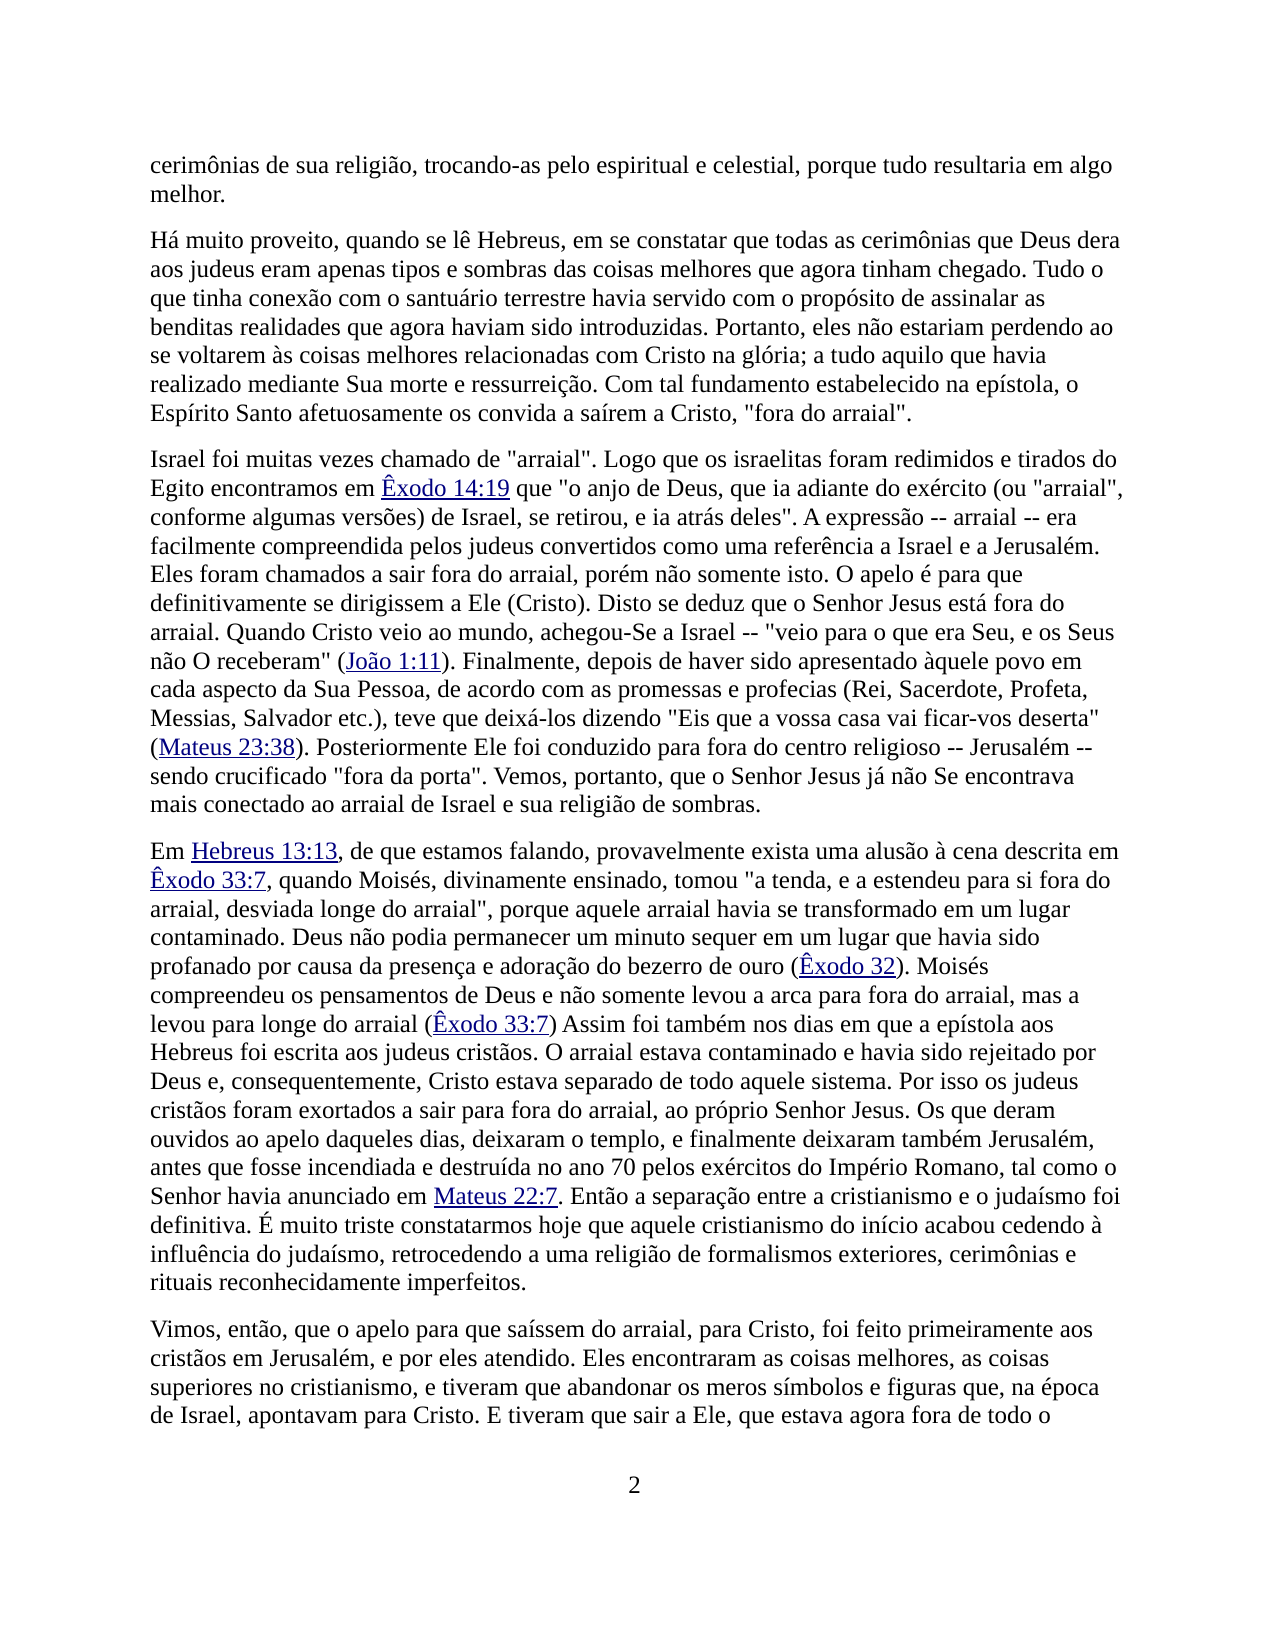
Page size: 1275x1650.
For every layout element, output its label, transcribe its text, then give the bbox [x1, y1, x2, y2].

text Em Hebreus 13:13, de que estamos falando, provavelmente exista uma alusão à cena descrita em Êxodo 33:7, quando Moisés, divinamente ensinado, tomou "a tenda, e a estendeu para si fora do arraial, desviada longe do arraial", porque aquele arraial havia se transformado em um lugar contaminado. Deus não podia permanecer um minuto sequer em um lugar que havia sido profanado por causa da presença e adoração do bezerro de ouro (Êxodo 32). Moisés compreendeu os pensamentos de Deus e não somente levou a arca para fora do arraial, mas a levou para longe do arraial (Êxodo 33:7) Assim foi também nos dias em que a epístola aos Hebreus foi escrita aos judeus cristãos. O arraial estava contaminado e havia sido rejeitado por Deus e, consequentemente, Cristo estava separado de todo aquele sistema. Por isso os judeus cristãos foram exortados a sair para fora do arraial, ao próprio Senhor Jesus. Os que deram ouvidos ao apelo daqueles dias, deixaram o templo, e finalmente deixaram também Jerusalém, antes que fosse incendiada e destruída no ano 70 pelos exércitos do Império Romano, tal como o Senhor havia anunciado em Mateus 22:7. Então a separação entre a cristianismo e o judaísmo foi definitiva. É muito triste constatarmos hoje que aquele cristianismo do início acabou cedendo à influência do judaísmo, retrocedendo a uma religião de formalismos exteriores, cerimônias e rituais reconhecidamente imperfeitos. [150, 836, 1125, 1296]
text Israel foi muitas vezes chamado de "arraial". Logo que os israelitas foram redimidos e tirados do Egito encontramos em Êxodo 14:19 que "o anjo de Deus, que ia adiante do exército (ou "arraial", conforme algumas versões) de Israel, se retirou, e ia atrás deles". A expressão -- arraial -- era facilmente compreendida pelos judeus convertidos como uma referência a Israel e a Jerusalém. Eles foram chamados a sair fora do arraial, porém não somente isto. O apelo é para que definitivamente se dirigissem a Ele (Cristo). Disto se deduz que o Senhor Jesus está fora do arraial. Quando Cristo veio ao mundo, achegou-Se a Israel -- "veio para o que era Seu, e os Seus não O receberam" (João 1:11). Finalmente, depois de haver sido apresentado àquele povo em cada aspecto da Sua Pessoa, de acordo com as promessas e profecias (Rei, Sacerdote, Profeta, Messias, Salvador etc.), teve que deixá-los dizendo "Eis que a vossa casa vai ficar-vos deserta" (Mateus 23:38). Posteriormente Ele foi conduzido para fora do centro religioso -- Jerusalém -- sendo crucificado "fora da porta". Vemos, portanto, que o Senhor Jesus já não Se encontrava mais conectado ao arraial de Israel e sua religião de sombras. [150, 444, 1125, 818]
text Vimos, então, que o apelo para que saíssem do arraial, para Cristo, foi feito primeiramente aos cristãos em Jerusalém, e por eles atendido. Eles encontraram as coisas melhores, as coisas superiores no cristianismo, e tiveram que abandonar os meros símbolos e figuras que, na época de Israel, apontavam para Cristo. E tiveram que sair a Ele, que estava agora fora de todo o [150, 1314, 1125, 1429]
text Há muito proveito, quando se lê Hebreus, em se constatar que todas as cerimônias que Deus dera aos judeus eram apenas tipos e sombras das coisas melhores que agora tinham chegado. Tudo o que tinha conexão com o santuário terrestre havia servido com o propósito de assinalar as benditas realidades que agora haviam sido introduzidas. Portanto, eles não estariam perdendo ao se voltarem às coisas melhores relacionadas com Cristo na glória; a tudo aquilo que havia realizado mediante Sua morte e ressurreição. Com tal fundamento estabelecido na epístola, o Espírito Santo afetuosamente os convida a saírem a Cristo, "fora do arraial". [150, 225, 1125, 427]
text cerimônias de sua religião, trocando-as pelo espiritual e celestial, porque tudo resultaria em algo melhor. [150, 150, 1125, 207]
